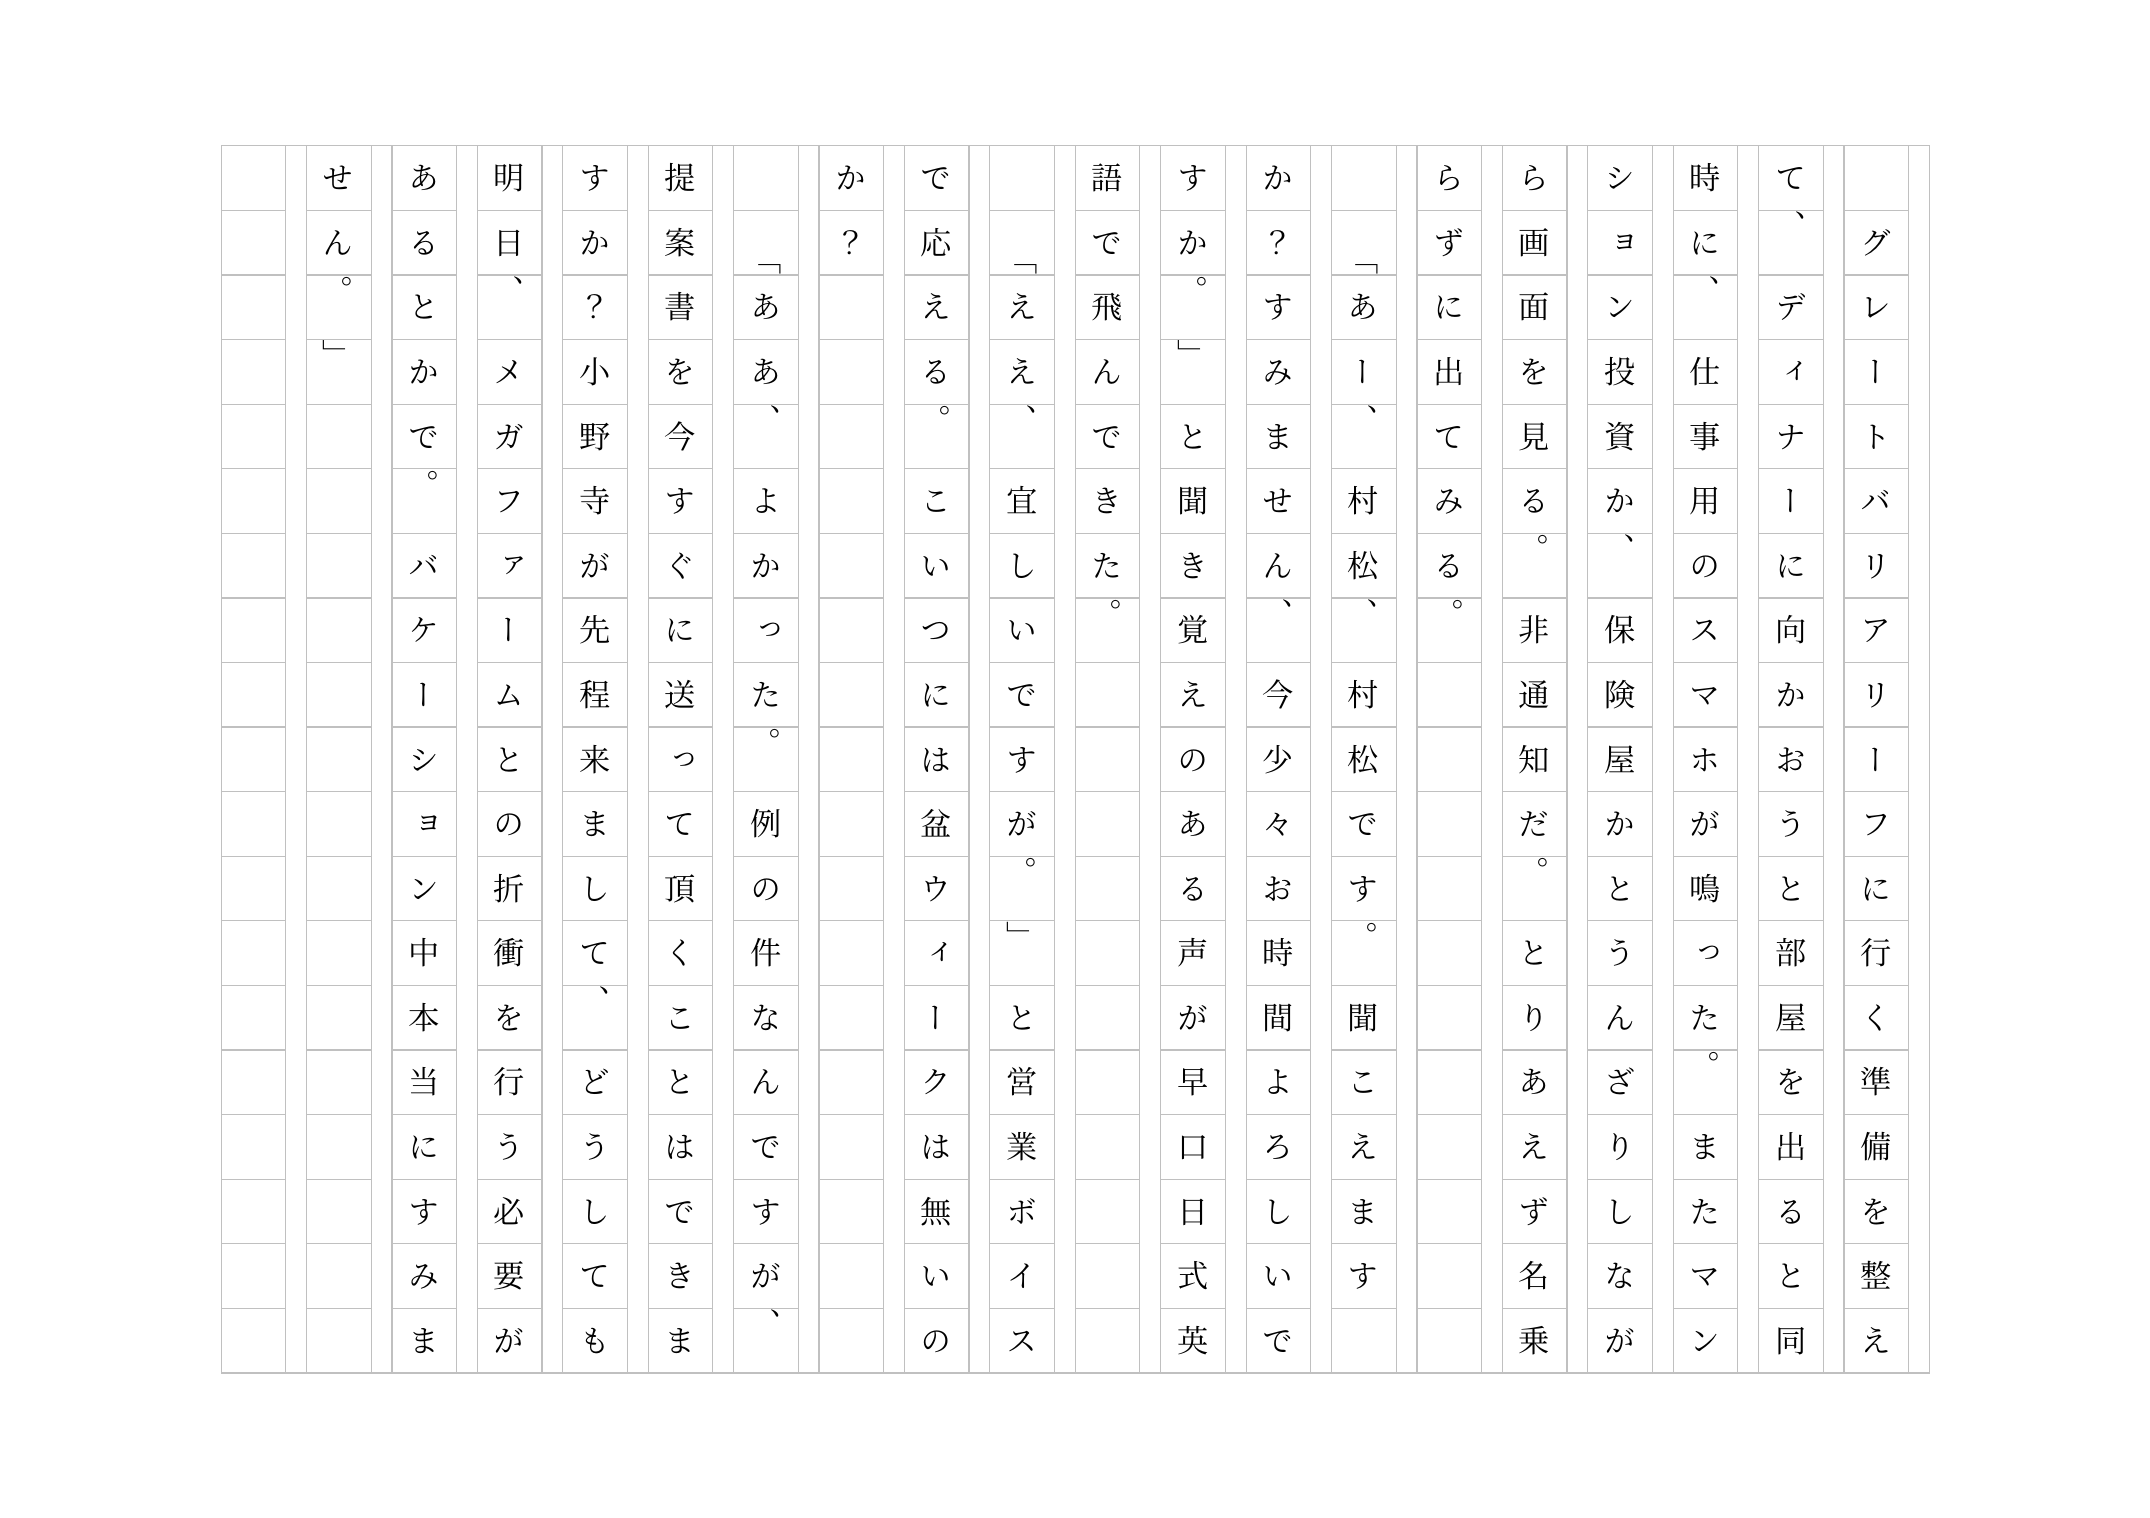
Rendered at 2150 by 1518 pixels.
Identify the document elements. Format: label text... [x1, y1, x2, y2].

text グレートバリアリーフに行く準備を整えて、ディナーに向かおうと部屋を出ると同時に、仕事用のスマホが鳴った。またマンション投資か、保険屋かとうんざりしながら画面を見る。非通知だ。とりあえず名乗らずに出てみる。 [1418, 1244, 1481, 1308]
text 「ああ、よかった。例の件なんですが、提案書を今すぐに送って頂くことはできますか？小野寺が先程来まして、どうしても明日、メガファームとの折衝を行う必要があるとかで。バケーション中本当にすみません。」 [478, 1309, 541, 1372]
text グレートバリアリーフに行く準備を整えて、ディナーに向かおうと部屋を出ると同時に、仕事用のスマホが鳴った。またマンション投資か、保険屋かとうんざりしながら画面を見る。非通知だ。とりあえず名乗らずに出てみる。 [1503, 857, 1566, 920]
text グレートバリアリーフに行く準備を整えて、ディナーに向かおうと部屋を出ると同時に、仕事用のスマホが鳴った。またマンション投資か、保険屋かとうんざりしながら画面を見る。非通知だ。とりあえず名乗らずに出てみる。 [1845, 211, 1908, 274]
text グレートバリアリーフに行く準備を整えて、ディナーに向かおうと部屋を出ると同時に、仕事用のスマホが鳴った。またマンション投資か、保険屋かとうんざりしながら画面を見る。非通知だ。とりあえず名乗らずに出てみる。 [1845, 921, 1908, 985]
text グレートバリアリーフに行く準備を整えて、ディナーに向かおうと部屋を出ると同時に、仕事用のスマホが鳴った。またマンション投資か、保険屋かとうんざりしながら画面を見る。非通知だ。とりあえず名乗らずに出てみる。 [1674, 1180, 1737, 1243]
text 「ああ、よかった。例の件なんですが、提案書を今すぐに送って頂くことはできますか？小野寺が先程来まして、どうしても明日、メガファームとの折衝を行う必要があるとかで。バケーション中本当にすみません。」 [307, 921, 371, 985]
text グレートバリアリーフに行く準備を整えて、ディナーに向かおうと部屋を出ると同時に、仕事用のスマホが鳴った。またマンション投資か、保険屋かとうんざりしながら画面を見る。非通知だ。とりあえず名乗らずに出てみる。 [1845, 1244, 1908, 1308]
text グレートバリアリーフに行く準備を整えて、ディナーに向かおうと部屋を出ると同時に、仕事用のスマホが鳴った。またマンション投資か、保険屋かとうんざりしながら画面を見る。非通知だ。とりあえず名乗らずに出てみる。 [1845, 405, 1908, 468]
text 「ああ、よかった。例の件なんですが、提案書を今すぐに送って頂くことはできますか？小野寺が先程来まして、どうしても明日、メガファームとの折衝を行う必要があるとかで。バケーション中本当にすみません。」 [563, 276, 627, 339]
text 「ああ、よかった。例の件なんですが、提案書を今すぐに送って頂くことはできますか？小野寺が先程来まして、どうしても明日、メガファームとの折衝を行う必要があるとかで。バケーション中本当にすみません。」 [393, 792, 456, 856]
text グレートバリアリーフに行く準備を整えて、ディナーに向かおうと部屋を出ると同時に、仕事用のスマホが鳴った。またマンション投資か、保険屋かとうんざりしながら画面を見る。非通知だ。とりあえず名乗らずに出てみる。 [1674, 1051, 1737, 1114]
text 「あー、村松、村松です。聞こえますか？すみません、今少々お時間よろしいですか。」と聞き覚えのある声が早口日式英語で飛んできた。 [1247, 857, 1310, 920]
text 「ああ、よかった。例の件なんですが、提案書を今すぐに送って頂くことはできますか？小野寺が先程来まして、どうしても明日、メガファームとの折衝を行う必要があるとかで。バケーション中本当にすみません。」 [307, 1244, 371, 1308]
text 「ああ、よかった。例の件なんですが、提案書を今すぐに送って頂くことはできますか？小野寺が先程来まして、どうしても明日、メガファームとの折衝を行う必要があるとかで。バケーション中本当にすみません。」 [563, 340, 627, 404]
text グレートバリアリーフに行く準備を整えて、ディナーに向かおうと部屋を出ると同時に、仕事用のスマホが鳴った。またマンション投資か、保険屋かとうんざりしながら画面を見る。非通知だ。とりあえず名乗らずに出てみる。 [1674, 405, 1737, 468]
text 「あー、村松、村松です。聞こえますか？すみません、今少々お時間よろしいですか。」と聞き覚えのある声が早口日式英語で飛んできた。 [1247, 728, 1310, 791]
text 「ああ、よかった。例の件なんですが、提案書を今すぐに送って頂くことはできますか？小野寺が先程来まして、どうしても明日、メガファームとの折衝を行う必要があるとかで。バケーション中本当にすみません。」 [393, 1309, 456, 1372]
text 「ええ、宜しいですが。」と営業ボイスで応える。こいつには盆ウィークは無いのか？ [820, 211, 883, 274]
text 「ああ、よかった。例の件なんですが、提案書を今すぐに送って頂くことはできますか？小野寺が先程来まして、どうしても明日、メガファームとの折衝を行う必要があるとかで。バケーション中本当にすみません。」 [393, 599, 456, 662]
text グレートバリアリーフに行く準備を整えて、ディナーに向かおうと部屋を出ると同時に、仕事用のスマホが鳴った。またマンション投資か、保険屋かとうんざりしながら画面を見る。非通知だ。とりあえず名乗らずに出てみる。 [1503, 146, 1566, 210]
text 「あー、村松、村松です。聞こえますか？すみません、今少々お時間よろしいですか。」と聞き覚えのある声が早口日式英語で飛んできた。 [1161, 663, 1225, 726]
text グレートバリアリーフに行く準備を整えて、ディナーに向かおうと部屋を出ると同時に、仕事用のスマホが鳴った。またマンション投資か、保険屋かとうんざりしながら画面を見る。非通知だ。とりあえず名乗らずに出てみる。 [1674, 1115, 1737, 1179]
text 「ええ、宜しいですが。」と営業ボイスで応える。こいつには盆ウィークは無いのか？ [990, 921, 1054, 985]
text 「ああ、よかった。例の件なんですが、提案書を今すぐに送って頂くことはできますか？小野寺が先程来まして、どうしても明日、メガファームとの折衝を行う必要があるとかで。バケーション中本当にすみません。」 [478, 1180, 541, 1243]
text グレートバリアリーフに行く準備を整えて、ディナーに向かおうと部屋を出ると同時に、仕事用のスマホが鳴った。またマンション投資か、保険屋かとうんざりしながら画面を見る。非通知だ。とりあえず名乗らずに出てみる。 [1418, 986, 1481, 1049]
text 「ああ、よかった。例の件なんですが、提案書を今すぐに送って頂くことはできますか？小野寺が先程来まして、どうしても明日、メガファームとの折衝を行う必要があるとかで。バケーション中本当にすみません。」 [734, 1309, 798, 1372]
text グレートバリアリーフに行く準備を整えて、ディナーに向かおうと部屋を出ると同時に、仕事用のスマホが鳴った。またマンション投資か、保険屋かとうんざりしながら画面を見る。非通知だ。とりあえず名乗らずに出てみる。 [1482, 146, 1502, 1372]
text 「ええ、宜しいですが。」と営業ボイスで応える。こいつには盆ウィークは無いのか？ [990, 1180, 1054, 1243]
text グレートバリアリーフに行く準備を整えて、ディナーに向かおうと部屋を出ると同時に、仕事用のスマホが鳴った。またマンション投資か、保険屋かとうんざりしながら画面を見る。非通知だ。とりあえず名乗らずに出てみる。 [1674, 1244, 1737, 1308]
text 「ああ、よかった。例の件なんですが、提案書を今すぐに送って頂くことはできますか？小野寺が先程来まして、どうしても明日、メガファームとの折衝を行う必要があるとかで。バケーション中本当にすみません。」 [563, 146, 627, 210]
text グレートバリアリーフに行く準備を整えて、ディナーに向かおうと部屋を出ると同時に、仕事用のスマホが鳴った。またマンション投資か、保険屋かとうんざりしながら画面を見る。非通知だ。とりあえず名乗らずに出てみる。 [1759, 728, 1823, 791]
text 「ああ、よかった。例の件なんですが、提案書を今すぐに送って頂くことはできますか？小野寺が先程来まして、どうしても明日、メガファームとの折衝を行う必要があるとかで。バケーション中本当にすみません。」 [307, 405, 371, 468]
text 「ああ、よかった。例の件なんですが、提案書を今すぐに送って頂くことはできますか？小野寺が先程来まして、どうしても明日、メガファームとの折衝を行う必要があるとかで。バケーション中本当にすみません。」 [649, 534, 712, 597]
text 「あー、村松、村松です。聞こえますか？すみません、今少々お時間よろしいですか。」と聞き覚えのある声が早口日式英語で飛んできた。 [1332, 986, 1396, 1049]
text グレートバリアリーフに行く準備を整えて、ディナーに向かおうと部屋を出ると同時に、仕事用のスマホが鳴った。またマンション投資か、保険屋かとうんざりしながら画面を見る。非通知だ。とりあえず名乗らずに出てみる。 [1418, 146, 1481, 210]
text 「ああ、よかった。例の件なんですが、提案書を今すぐに送って頂くことはできますか？小野寺が先程来まして、どうしても明日、メガファームとの折衝を行う必要があるとかで。バケーション中本当にすみません。」 [393, 469, 456, 533]
text 「あー、村松、村松です。聞こえますか？すみません、今少々お時間よろしいですか。」と聞き覚えのある声が早口日式英語で飛んできた。 [1076, 146, 1139, 210]
text 「ええ、宜しいですが。」と営業ボイスで応える。こいつには盆ウィークは無いのか？ [905, 1115, 968, 1179]
text グレートバリアリーフに行く準備を整えて、ディナーに向かおうと部屋を出ると同時に、仕事用のスマホが鳴った。またマンション投資か、保険屋かとうんざりしながら画面を見る。非通知だ。とりあえず名乗らずに出てみる。 [1568, 146, 1587, 1372]
text 「ああ、よかった。例の件なんですが、提案書を今すぐに送って頂くことはできますか？小野寺が先程来まして、どうしても明日、メガファームとの折衝を行う必要があるとかで。バケーション中本当にすみません。」 [563, 534, 627, 597]
text 「ああ、よかった。例の件なんですが、提案書を今すぐに送って頂くことはできますか？小野寺が先程来まして、どうしても明日、メガファームとの折衝を行う必要があるとかで。バケーション中本当にすみません。」 [478, 1244, 541, 1308]
text 「ええ、宜しいですが。」と営業ボイスで応える。こいつには盆ウィークは無いのか？ [905, 405, 968, 468]
text 「ええ、宜しいですが。」と営業ボイスで応える。こいつには盆ウィークは無いのか？ [820, 1244, 883, 1308]
text 「あー、村松、村松です。聞こえますか？すみません、今少々お時間よろしいですか。」と聞き覚えのある声が早口日式英語で飛んできた。 [1332, 921, 1396, 985]
text グレートバリアリーフに行く準備を整えて、ディナーに向かおうと部屋を出ると同時に、仕事用のスマホが鳴った。またマンション投資か、保険屋かとうんざりしながら画面を見る。非通知だ。とりあえず名乗らずに出てみる。 [1588, 405, 1652, 468]
text グレートバリアリーフに行く準備を整えて、ディナーに向かおうと部屋を出ると同時に、仕事用のスマホが鳴った。またマンション投資か、保険屋かとうんざりしながら画面を見る。非通知だ。とりあえず名乗らずに出てみる。 [1674, 921, 1737, 985]
text グレートバリアリーフに行く準備を整えて、ディナーに向かおうと部屋を出ると同時に、仕事用のスマホが鳴った。またマンション投資か、保険屋かとうんざりしながら画面を見る。非通知だ。とりあえず名乗らずに出てみる。 [1418, 405, 1481, 468]
text 「ああ、よかった。例の件なんですが、提案書を今すぐに送って頂くことはできますか？小野寺が先程来まして、どうしても明日、メガファームとの折衝を行う必要があるとかで。バケーション中本当にすみません。」 [734, 599, 798, 662]
text 「ああ、よかった。例の件なんですが、提案書を今すぐに送って頂くことはできますか？小野寺が先程来まして、どうしても明日、メガファームとの折衝を行う必要があるとかで。バケーション中本当にすみません。」 [563, 405, 627, 468]
text 「ああ、よかった。例の件なんですが、提案書を今すぐに送って頂くことはできますか？小野寺が先程来まして、どうしても明日、メガファームとの折衝を行う必要があるとかで。バケーション中本当にすみません。」 [649, 340, 712, 404]
text 「ああ、よかった。例の件なんですが、提案書を今すぐに送って頂くことはできますか？小野寺が先程来まして、どうしても明日、メガファームとの折衝を行う必要があるとかで。バケーション中本当にすみません。」 [734, 1051, 798, 1114]
text グレートバリアリーフに行く準備を整えて、ディナーに向かおうと部屋を出ると同時に、仕事用のスマホが鳴った。またマンション投資か、保険屋かとうんざりしながら画面を見る。非通知だ。とりあえず名乗らずに出てみる。 [1588, 146, 1652, 210]
text 「あー、村松、村松です。聞こえますか？すみません、今少々お時間よろしいですか。」と聞き覚えのある声が早口日式英語で飛んできた。 [1161, 1244, 1225, 1308]
text 「あー、村松、村松です。聞こえますか？すみません、今少々お時間よろしいですか。」と聞き覚えのある声が早口日式英語で飛んできた。 [1332, 599, 1396, 662]
text 「あー、村松、村松です。聞こえますか？すみません、今少々お時間よろしいですか。」と聞き覚えのある声が早口日式英語で飛んできた。 [1332, 469, 1396, 533]
text 「あー、村松、村松です。聞こえますか？すみません、今少々お時間よろしいですか。」と聞き覚えのある声が早口日式英語で飛んできた。 [1332, 211, 1396, 274]
text 「ああ、よかった。例の件なんですが、提案書を今すぐに送って頂くことはできますか？小野寺が先程来まして、どうしても明日、メガファームとの折衝を行う必要があるとかで。バケーション中本当にすみません。」 [478, 1051, 541, 1114]
text 「ええ、宜しいですが。」と営業ボイスで応える。こいつには盆ウィークは無いのか？ [990, 857, 1054, 920]
text グレートバリアリーフに行く準備を整えて、ディナーに向かおうと部屋を出ると同時に、仕事用のスマホが鳴った。またマンション投資か、保険屋かとうんざりしながら画面を見る。非通知だ。とりあえず名乗らずに出てみる。 [1759, 986, 1823, 1049]
text 「ああ、よかった。例の件なんですが、提案書を今すぐに送って頂くことはできますか？小野寺が先程来まして、どうしても明日、メガファームとの折衝を行う必要があるとかで。バケーション中本当にすみません。」 [307, 599, 371, 662]
text グレートバリアリーフに行く準備を整えて、ディナーに向かおうと部屋を出ると同時に、仕事用のスマホが鳴った。またマンション投資か、保険屋かとうんざりしながら画面を見る。非通知だ。とりあえず名乗らずに出てみる。 [1845, 792, 1908, 856]
text グレートバリアリーフに行く準備を整えて、ディナーに向かおうと部屋を出ると同時に、仕事用のスマホが鳴った。またマンション投資か、保険屋かとうんざりしながら画面を見る。非通知だ。とりあえず名乗らずに出てみる。 [1674, 857, 1737, 920]
text 「ああ、よかった。例の件なんですが、提案書を今すぐに送って頂くことはできますか？小野寺が先程来まして、どうしても明日、メガファームとの折衝を行う必要があるとかで。バケーション中本当にすみません。」 [649, 1244, 712, 1308]
text グレートバリアリーフに行く準備を整えて、ディナーに向かおうと部屋を出ると同時に、仕事用のスマホが鳴った。またマンション投資か、保険屋かとうんざりしながら画面を見る。非通知だ。とりあえず名乗らずに出てみる。 [1588, 469, 1652, 533]
text グレートバリアリーフに行く準備を整えて、ディナーに向かおうと部屋を出ると同時に、仕事用のスマホが鳴った。またマンション投資か、保険屋かとうんざりしながら画面を見る。非通知だ。とりあえず名乗らずに出てみる。 [1759, 211, 1823, 274]
text 「あー、村松、村松です。聞こえますか？すみません、今少々お時間よろしいですか。」と聞き覚えのある声が早口日式英語で飛んできた。 [1332, 1244, 1396, 1308]
text 「ええ、宜しいですが。」と営業ボイスで応える。こいつには盆ウィークは無いのか？ [820, 405, 883, 468]
text 「ああ、よかった。例の件なんですが、提案書を今すぐに送って頂くことはできますか？小野寺が先程来まして、どうしても明日、メガファームとの折衝を行う必要があるとかで。バケーション中本当にすみません。」 [393, 405, 456, 468]
text 「ああ、よかった。例の件なんですが、提案書を今すぐに送って頂くことはできますか？小野寺が先程来まして、どうしても明日、メガファームとの折衝を行う必要があるとかで。バケーション中本当にすみません。」 [563, 1051, 627, 1114]
text 「ああ、よかった。例の件なんですが、提案書を今すぐに送って頂くことはできますか？小野寺が先程来まして、どうしても明日、メガファームとの折衝を行う必要があるとかで。バケーション中本当にすみません。」 [393, 340, 456, 404]
text グレートバリアリーフに行く準備を整えて、ディナーに向かおうと部屋を出ると同時に、仕事用のスマホが鳴った。またマンション投資か、保険屋かとうんざりしながら画面を見る。非通知だ。とりあえず名乗らずに出てみる。 [1653, 146, 1673, 1372]
text グレートバリアリーフに行く準備を整えて、ディナーに向かおうと部屋を出ると同時に、仕事用のスマホが鳴った。またマンション投資か、保険屋かとうんざりしながら画面を見る。非通知だ。とりあえず名乗らずに出てみる。 [1503, 534, 1566, 597]
text 「あー、村松、村松です。聞こえますか？すみません、今少々お時間よろしいですか。」と聞き覚えのある声が早口日式英語で飛んできた。 [1161, 469, 1225, 533]
text 「あー、村松、村松です。聞こえますか？すみません、今少々お時間よろしいですか。」と聞き覚えのある声が早口日式英語で飛んできた。 [1076, 1051, 1139, 1114]
text 「あー、村松、村松です。聞こえますか？すみません、今少々お時間よろしいですか。」と聞き覚えのある声が早口日式英語で飛んできた。 [1332, 1051, 1396, 1114]
text 「ええ、宜しいですが。」と営業ボイスで応える。こいつには盆ウィークは無いのか？ [990, 1051, 1054, 1114]
text グレートバリアリーフに行く準備を整えて、ディナーに向かおうと部屋を出ると同時に、仕事用のスマホが鳴った。またマンション投資か、保険屋かとうんざりしながら画面を見る。非通知だ。とりあえず名乗らずに出てみる。 [1845, 599, 1908, 662]
text 「あー、村松、村松です。聞こえますか？すみません、今少々お時間よろしいですか。」と聞き覚えのある声が早口日式英語で飛んできた。 [1332, 1180, 1396, 1243]
text グレートバリアリーフに行く準備を整えて、ディナーに向かおうと部屋を出ると同時に、仕事用のスマホが鳴った。またマンション投資か、保険屋かとうんざりしながら画面を見る。非通知だ。とりあえず名乗らずに出てみる。 [1845, 146, 1908, 210]
text 「ああ、よかった。例の件なんですが、提案書を今すぐに送って頂くことはできますか？小野寺が先程来まして、どうしても明日、メガファームとの折衝を行う必要があるとかで。バケーション中本当にすみません。」 [478, 728, 541, 791]
text グレートバリアリーフに行く準備を整えて、ディナーに向かおうと部屋を出ると同時に、仕事用のスマホが鳴った。またマンション投資か、保険屋かとうんざりしながら画面を見る。非通知だ。とりあえず名乗らずに出てみる。 [1418, 921, 1481, 985]
text グレートバリアリーフに行く準備を整えて、ディナーに向かおうと部屋を出ると同時に、仕事用のスマホが鳴った。またマンション投資か、保険屋かとうんざりしながら画面を見る。非通知だ。とりあえず名乗らずに出てみる。 [1503, 405, 1566, 468]
text グレートバリアリーフに行く準備を整えて、ディナーに向かおうと部屋を出ると同時に、仕事用のスマホが鳴った。またマンション投資か、保険屋かとうんざりしながら画面を見る。非通知だ。とりあえず名乗らずに出てみる。 [1503, 921, 1566, 985]
text 「ええ、宜しいですが。」と営業ボイスで応える。こいつには盆ウィークは無いのか？ [820, 921, 883, 985]
text 「ああ、よかった。例の件なんですが、提案書を今すぐに送って頂くことはできますか？小野寺が先程来まして、どうしても明日、メガファームとの折衝を行う必要があるとかで。バケーション中本当にすみません。」 [478, 986, 541, 1049]
text グレートバリアリーフに行く準備を整えて、ディナーに向かおうと部屋を出ると同時に、仕事用のスマホが鳴った。またマンション投資か、保険屋かとうんざりしながら画面を見る。非通知だ。とりあえず名乗らずに出てみる。 [1759, 534, 1823, 597]
text 「あー、村松、村松です。聞こえますか？すみません、今少々お時間よろしいですか。」と聞き覚えのある声が早口日式英語で飛んできた。 [1161, 534, 1225, 597]
text 「ああ、よかった。例の件なんですが、提案書を今すぐに送って頂くことはできますか？小野寺が先程来まして、どうしても明日、メガファームとの折衝を行う必要があるとかで。バケーション中本当にすみません。」 [649, 1180, 712, 1243]
text 「ああ、よかった。例の件なんですが、提案書を今すぐに送って頂くことはできますか？小野寺が先程来まして、どうしても明日、メガファームとの折衝を行う必要があるとかで。バケーション中本当にすみません。」 [734, 340, 798, 404]
text グレートバリアリーフに行く準備を整えて、ディナーに向かおうと部屋を出ると同時に、仕事用のスマホが鳴った。またマンション投資か、保険屋かとうんざりしながら画面を見る。非通知だ。とりあえず名乗らずに出てみる。 [1503, 1051, 1566, 1114]
text 「ああ、よかった。例の件なんですが、提案書を今すぐに送って頂くことはできますか？小野寺が先程来まして、どうしても明日、メガファームとの折衝を行う必要があるとかで。バケーション中本当にすみません。」 [307, 534, 371, 597]
text 「ああ、よかった。例の件なんですが、提案書を今すぐに送って頂くことはできますか？小野寺が先程来まして、どうしても明日、メガファームとの折衝を行う必要があるとかで。バケーション中本当にすみません。」 [307, 986, 371, 1049]
text 「ああ、よかった。例の件なんですが、提案書を今すぐに送って頂くことはできますか？小野寺が先程来まして、どうしても明日、メガファームとの折衝を行う必要があるとかで。バケーション中本当にすみません。」 [478, 211, 541, 274]
text 「あー、村松、村松です。聞こえますか？すみません、今少々お時間よろしいですか。」と聞き覚えのある声が早口日式英語で飛んできた。 [1161, 1309, 1225, 1372]
text 「あー、村松、村松です。聞こえますか？すみません、今少々お時間よろしいですか。」と聞き覚えのある声が早口日式英語で飛んできた。 [1161, 599, 1225, 662]
text 「ああ、よかった。例の件なんですが、提案書を今すぐに送って頂くことはできますか？小野寺が先程来まして、どうしても明日、メガファームとの折衝を行う必要があるとかで。バケーション中本当にすみません。」 [307, 340, 371, 404]
text グレートバリアリーフに行く準備を整えて、ディナーに向かおうと部屋を出ると同時に、仕事用のスマホが鳴った。またマンション投資か、保険屋かとうんざりしながら画面を見る。非通知だ。とりあえず名乗らずに出てみる。 [1759, 1309, 1823, 1372]
text 「あー、村松、村松です。聞こえますか？すみません、今少々お時間よろしいですか。」と聞き覚えのある声が早口日式英語で飛んできた。 [1076, 1180, 1139, 1243]
text グレートバリアリーフに行く準備を整えて、ディナーに向かおうと部屋を出ると同時に、仕事用のスマホが鳴った。またマンション投資か、保険屋かとうんざりしながら画面を見る。非通知だ。とりあえず名乗らずに出てみる。 [1588, 1244, 1652, 1308]
text 「ああ、よかった。例の件なんですが、提案書を今すぐに送って頂くことはできますか？小野寺が先程来まして、どうしても明日、メガファームとの折衝を行う必要があるとかで。バケーション中本当にすみません。」 [563, 1244, 627, 1308]
text 「あー、村松、村松です。聞こえますか？すみません、今少々お時間よろしいですか。」と聞き覚えのある声が早口日式英語で飛んできた。 [1076, 792, 1139, 856]
text グレートバリアリーフに行く準備を整えて、ディナーに向かおうと部屋を出ると同時に、仕事用のスマホが鳴った。またマンション投資か、保険屋かとうんざりしながら画面を見る。非通知だ。とりあえず名乗らずに出てみる。 [1418, 1051, 1481, 1114]
text 「あー、村松、村松です。聞こえますか？すみません、今少々お時間よろしいですか。」と聞き覚えのある声が早口日式英語で飛んできた。 [1247, 146, 1310, 210]
text 「ああ、よかった。例の件なんですが、提案書を今すぐに送って頂くことはできますか？小野寺が先程来まして、どうしても明日、メガファームとの折衝を行う必要があるとかで。バケーション中本当にすみません。」 [563, 663, 627, 726]
text 「ああ、よかった。例の件なんですが、提案書を今すぐに送って頂くことはできますか？小野寺が先程来まして、どうしても明日、メガファームとの折衝を行う必要があるとかで。バケーション中本当にすみません。」 [734, 1180, 798, 1243]
text 「ええ、宜しいですが。」と営業ボイスで応える。こいつには盆ウィークは無いのか？ [990, 534, 1054, 597]
text 「ええ、宜しいですが。」と営業ボイスで応える。こいつには盆ウィークは無いのか？ [905, 663, 968, 726]
text 「ああ、よかった。例の件なんですが、提案書を今すぐに送って頂くことはできますか？小野寺が先程来まして、どうしても明日、メガファームとの折衝を行う必要があるとかで。バケーション中本当にすみません。」 [649, 405, 712, 468]
text グレートバリアリーフに行く準備を整えて、ディナーに向かおうと部屋を出ると同時に、仕事用のスマホが鳴った。またマンション投資か、保険屋かとうんざりしながら画面を見る。非通知だ。とりあえず名乗らずに出てみる。 [1503, 1244, 1566, 1308]
text グレートバリアリーフに行く準備を整えて、ディナーに向かおうと部屋を出ると同時に、仕事用のスマホが鳴った。またマンション投資か、保険屋かとうんざりしながら画面を見る。非通知だ。とりあえず名乗らずに出てみる。 [1503, 792, 1566, 856]
text 「ああ、よかった。例の件なんですが、提案書を今すぐに送って頂くことはできますか？小野寺が先程来まして、どうしても明日、メガファームとの折衝を行う必要があるとかで。バケーション中本当にすみません。」 [478, 534, 541, 597]
text グレートバリアリーフに行く準備を整えて、ディナーに向かおうと部屋を出ると同時に、仕事用のスマホが鳴った。またマンション投資か、保険屋かとうんざりしながら画面を見る。非通知だ。とりあえず名乗らずに出てみる。 [1909, 146, 1929, 1372]
text 「ええ、宜しいですが。」と営業ボイスで応える。こいつには盆ウィークは無いのか？ [820, 599, 883, 662]
text 「ええ、宜しいですが。」と営業ボイスで応える。こいつには盆ウィークは無いのか？ [820, 792, 883, 856]
text 「ああ、よかった。例の件なんですが、提案書を今すぐに送って頂くことはできますか？小野寺が先程来まして、どうしても明日、メガファームとの折衝を行う必要があるとかで。バケーション中本当にすみません。」 [734, 211, 798, 274]
text 「ああ、よかった。例の件なんですが、提案書を今すぐに送って頂くことはできますか？小野寺が先程来まして、どうしても明日、メガファームとの折衝を行う必要があるとかで。バケーション中本当にすみません。」 [393, 1115, 456, 1179]
text 「ええ、宜しいですが。」と営業ボイスで応える。こいつには盆ウィークは無いのか？ [990, 1309, 1054, 1372]
text 「ああ、よかった。例の件なんですが、提案書を今すぐに送って頂くことはできますか？小野寺が先程来まして、どうしても明日、メガファームとの折衝を行う必要があるとかで。バケーション中本当にすみません。」 [307, 857, 371, 920]
text 「ええ、宜しいですが。」と営業ボイスで応える。こいつには盆ウィークは無いのか？ [990, 599, 1054, 662]
text グレートバリアリーフに行く準備を整えて、ディナーに向かおうと部屋を出ると同時に、仕事用のスマホが鳴った。またマンション投資か、保険屋かとうんざりしながら画面を見る。非通知だ。とりあえず名乗らずに出てみる。 [1759, 276, 1823, 339]
text 「あー、村松、村松です。聞こえますか？すみません、今少々お時間よろしいですか。」と聞き覚えのある声が早口日式英語で飛んできた。 [1076, 276, 1139, 339]
text 「ああ、よかった。例の件なんですが、提案書を今すぐに送って頂くことはできますか？小野寺が先程来まして、どうしても明日、メガファームとの折衝を行う必要があるとかで。バケーション中本当にすみません。」 [649, 1309, 712, 1372]
text グレートバリアリーフに行く準備を整えて、ディナーに向かおうと部屋を出ると同時に、仕事用のスマホが鳴った。またマンション投資か、保険屋かとうんざりしながら画面を見る。非通知だ。とりあえず名乗らずに出てみる。 [1418, 857, 1481, 920]
text グレートバリアリーフに行く準備を整えて、ディナーに向かおうと部屋を出ると同時に、仕事用のスマホが鳴った。またマンション投資か、保険屋かとうんざりしながら画面を見る。非通知だ。とりあえず名乗らずに出てみる。 [1503, 276, 1566, 339]
text 「あー、村松、村松です。聞こえますか？すみません、今少々お時間よろしいですか。」と聞き覚えのある声が早口日式英語で飛んできた。 [1247, 663, 1310, 726]
text グレートバリアリーフに行く準備を整えて、ディナーに向かおうと部屋を出ると同時に、仕事用のスマホが鳴った。またマンション投資か、保険屋かとうんざりしながら画面を見る。非通知だ。とりあえず名乗らずに出てみる。 [1418, 534, 1481, 597]
text 「ああ、よかった。例の件なんですが、提案書を今すぐに送って頂くことはできますか？小野寺が先程来まして、どうしても明日、メガファームとの折衝を行う必要があるとかで。バケーション中本当にすみません。」 [649, 663, 712, 726]
text グレートバリアリーフに行く準備を整えて、ディナーに向かおうと部屋を出ると同時に、仕事用のスマホが鳴った。またマンション投資か、保険屋かとうんざりしながら画面を見る。非通知だ。とりあえず名乗らずに出てみる。 [1845, 728, 1908, 791]
text 「ああ、よかった。例の件なんですが、提案書を今すぐに送って頂くことはできますか？小野寺が先程来まして、どうしても明日、メガファームとの折衝を行う必要があるとかで。バケーション中本当にすみません。」 [372, 146, 391, 1372]
text 「あー、村松、村松です。聞こえますか？すみません、今少々お時間よろしいですか。」と聞き覚えのある声が早口日式英語で飛んできた。 [1332, 534, 1396, 597]
text 「あー、村松、村松です。聞こえますか？すみません、今少々お時間よろしいですか。」と聞き覚えのある声が早口日式英語で飛んできた。 [1332, 340, 1396, 404]
text 「ああ、よかった。例の件なんですが、提案書を今すぐに送って頂くことはできますか？小野寺が先程来まして、どうしても明日、メガファームとの折衝を行う必要があるとかで。バケーション中本当にすみません。」 [478, 405, 541, 468]
text 「ああ、よかった。例の件なんですが、提案書を今すぐに送って頂くことはできますか？小野寺が先程来まして、どうしても明日、メガファームとの折衝を行う必要があるとかで。バケーション中本当にすみません。」 [307, 469, 371, 533]
text 「あー、村松、村松です。聞こえますか？すみません、今少々お時間よろしいですか。」と聞き覚えのある声が早口日式英語で飛んできた。 [1332, 728, 1396, 791]
text 「あー、村松、村松です。聞こえますか？すみません、今少々お時間よろしいですか。」と聞き覚えのある声が早口日式英語で飛んできた。 [1247, 340, 1310, 404]
text 「あー、村松、村松です。聞こえますか？すみません、今少々お時間よろしいですか。」と聞き覚えのある声が早口日式英語で飛んできた。 [1161, 728, 1225, 791]
text グレートバリアリーフに行く準備を整えて、ディナーに向かおうと部屋を出ると同時に、仕事用のスマホが鳴った。またマンション投資か、保険屋かとうんざりしながら画面を見る。非通知だ。とりあえず名乗らずに出てみる。 [1588, 792, 1652, 856]
text グレートバリアリーフに行く準備を整えて、ディナーに向かおうと部屋を出ると同時に、仕事用のスマホが鳴った。またマンション投資か、保険屋かとうんざりしながら画面を見る。非通知だ。とりあえず名乗らずに出てみる。 [1418, 469, 1481, 533]
text 「ええ、宜しいですが。」と営業ボイスで応える。こいつには盆ウィークは無いのか？ [990, 469, 1054, 533]
text 「ああ、よかった。例の件なんですが、提案書を今すぐに送って頂くことはできますか？小野寺が先程来まして、どうしても明日、メガファームとの折衝を行う必要があるとかで。バケーション中本当にすみません。」 [478, 340, 541, 404]
text 「ああ、よかった。例の件なんですが、提案書を今すぐに送って頂くことはできますか？小野寺が先程来まして、どうしても明日、メガファームとの折衝を行う必要があるとかで。バケーション中本当にすみません。」 [478, 146, 541, 210]
text グレートバリアリーフに行く準備を整えて、ディナーに向かおうと部屋を出ると同時に、仕事用のスマホが鳴った。またマンション投資か、保険屋かとうんざりしながら画面を見る。非通知だ。とりあえず名乗らずに出てみる。 [1503, 728, 1566, 791]
text グレートバリアリーフに行く準備を整えて、ディナーに向かおうと部屋を出ると同時に、仕事用のスマホが鳴った。またマンション投資か、保険屋かとうんざりしながら画面を見る。非通知だ。とりあえず名乗らずに出てみる。 [1503, 1115, 1566, 1179]
text 「ああ、よかった。例の件なんですが、提案書を今すぐに送って頂くことはできますか？小野寺が先程来まして、どうしても明日、メガファームとの折衝を行う必要があるとかで。バケーション中本当にすみません。」 [478, 663, 541, 726]
text 「あー、村松、村松です。聞こえますか？すみません、今少々お時間よろしいですか。」と聞き覚えのある声が早口日式英語で飛んできた。 [1076, 469, 1139, 533]
text 「ええ、宜しいですが。」と営業ボイスで応える。こいつには盆ウィークは無いのか？ [820, 857, 883, 920]
text グレートバリアリーフに行く準備を整えて、ディナーに向かおうと部屋を出ると同時に、仕事用のスマホが鳴った。またマンション投資か、保険屋かとうんざりしながら画面を見る。非通知だ。とりあえず名乗らずに出てみる。 [1418, 276, 1481, 339]
text グレートバリアリーフに行く準備を整えて、ディナーに向かおうと部屋を出ると同時に、仕事用のスマホが鳴った。またマンション投資か、保険屋かとうんざりしながら画面を見る。非通知だ。とりあえず名乗らずに出てみる。 [1845, 1180, 1908, 1243]
text 「ああ、よかった。例の件なんですが、提案書を今すぐに送って頂くことはできますか？小野寺が先程来まして、どうしても明日、メガファームとの折衝を行う必要があるとかで。バケーション中本当にすみません。」 [393, 663, 456, 726]
text 「ええ、宜しいですが。」と営業ボイスで応える。こいつには盆ウィークは無いのか？ [905, 469, 968, 533]
text グレートバリアリーフに行く準備を整えて、ディナーに向かおうと部屋を出ると同時に、仕事用のスマホが鳴った。またマンション投資か、保険屋かとうんざりしながら画面を見る。非通知だ。とりあえず名乗らずに出てみる。 [1759, 599, 1823, 662]
text 「ああ、よかった。例の件なんですが、提案書を今すぐに送って頂くことはできますか？小野寺が先程来まして、どうしても明日、メガファームとの折衝を行う必要があるとかで。バケーション中本当にすみません。」 [649, 1115, 712, 1179]
text 「ああ、よかった。例の件なんですが、提案書を今すぐに送って頂くことはできますか？小野寺が先程来まして、どうしても明日、メガファームとの折衝を行う必要があるとかで。バケーション中本当にすみません。」 [307, 1180, 371, 1243]
text 「ええ、宜しいですが。」と営業ボイスで応える。こいつには盆ウィークは無いのか？ [990, 211, 1054, 274]
text 「ああ、よかった。例の件なんですが、提案書を今すぐに送って頂くことはできますか？小野寺が先程来まして、どうしても明日、メガファームとの折衝を行う必要があるとかで。バケーション中本当にすみません。」 [563, 728, 627, 791]
text 「ええ、宜しいですが。」と営業ボイスで応える。こいつには盆ウィークは無いのか？ [905, 211, 968, 274]
text 「あー、村松、村松です。聞こえますか？すみません、今少々お時間よろしいですか。」と聞き覚えのある声が早口日式英語で飛んできた。 [1161, 986, 1225, 1049]
text 「あー、村松、村松です。聞こえますか？すみません、今少々お時間よろしいですか。」と聞き覚えのある声が早口日式英語で飛んできた。 [1247, 599, 1310, 662]
text グレートバリアリーフに行く準備を整えて、ディナーに向かおうと部屋を出ると同時に、仕事用のスマホが鳴った。またマンション投資か、保険屋かとうんざりしながら画面を見る。非通知だ。とりあえず名乗らずに出てみる。 [1845, 340, 1908, 404]
text 「あー、村松、村松です。聞こえますか？すみません、今少々お時間よろしいですか。」と聞き覚えのある声が早口日式英語で飛んできた。 [1247, 1115, 1310, 1179]
text 「あー、村松、村松です。聞こえますか？すみません、今少々お時間よろしいですか。」と聞き覚えのある声が早口日式英語で飛んできた。 [1332, 276, 1396, 339]
text グレートバリアリーフに行く準備を整えて、ディナーに向かおうと部屋を出ると同時に、仕事用のスマホが鳴った。またマンション投資か、保険屋かとうんざりしながら画面を見る。非通知だ。とりあえず名乗らずに出てみる。 [1845, 857, 1908, 920]
text 「ええ、宜しいですが。」と営業ボイスで応える。こいつには盆ウィークは無いのか？ [990, 792, 1054, 856]
text 「ああ、よかった。例の件なんですが、提案書を今すぐに送って頂くことはできますか？小野寺が先程来まして、どうしても明日、メガファームとの折衝を行う必要があるとかで。バケーション中本当にすみません。」 [478, 857, 541, 920]
text 「ああ、よかった。例の件なんですが、提案書を今すぐに送って頂くことはできますか？小野寺が先程来まして、どうしても明日、メガファームとの折衝を行う必要があるとかで。バケーション中本当にすみません。」 [563, 469, 627, 533]
text 「ああ、よかった。例の件なんですが、提案書を今すぐに送って頂くことはできますか？小野寺が先程来まして、どうしても明日、メガファームとの折衝を行う必要があるとかで。バケーション中本当にすみません。」 [393, 921, 456, 985]
text グレートバリアリーフに行く準備を整えて、ディナーに向かおうと部屋を出ると同時に、仕事用のスマホが鳴った。またマンション投資か、保険屋かとうんざりしながら画面を見る。非通知だ。とりあえず名乗らずに出てみる。 [1759, 663, 1823, 726]
text 「ああ、よかった。例の件なんですが、提案書を今すぐに送って頂くことはできますか？小野寺が先程来まして、どうしても明日、メガファームとの折衝を行う必要があるとかで。バケーション中本当にすみません。」 [563, 599, 627, 662]
text 「ああ、よかった。例の件なんですが、提案書を今すぐに送って頂くことはできますか？小野寺が先程来まして、どうしても明日、メガファームとの折衝を行う必要があるとかで。バケーション中本当にすみません。」 [393, 1051, 456, 1114]
text 「ああ、よかった。例の件なんですが、提案書を今すぐに送って頂くことはできますか？小野寺が先程来まして、どうしても明日、メガファームとの折衝を行う必要があるとかで。バケーション中本当にすみません。」 [457, 146, 477, 1372]
text グレートバリアリーフに行く準備を整えて、ディナーに向かおうと部屋を出ると同時に、仕事用のスマホが鳴った。またマンション投資か、保険屋かとうんざりしながら画面を見る。非通知だ。とりあえず名乗らずに出てみる。 [1503, 986, 1566, 1049]
text グレートバリアリーフに行く準備を整えて、ディナーに向かおうと部屋を出ると同時に、仕事用のスマホが鳴った。またマンション投資か、保険屋かとうんざりしながら画面を見る。非通知だ。とりあえず名乗らずに出てみる。 [1674, 534, 1737, 597]
text 「あー、村松、村松です。聞こえますか？すみません、今少々お時間よろしいですか。」と聞き覚えのある声が早口日式英語で飛んできた。 [1247, 469, 1310, 533]
text グレートバリアリーフに行く準備を整えて、ディナーに向かおうと部屋を出ると同時に、仕事用のスマホが鳴った。またマンション投資か、保険屋かとうんざりしながら画面を見る。非通知だ。とりあえず名乗らずに出てみる。 [1418, 340, 1481, 404]
text 「ええ、宜しいですが。」と営業ボイスで応える。こいつには盆ウィークは無いのか？ [820, 146, 883, 210]
text 「ええ、宜しいですが。」と営業ボイスで応える。こいつには盆ウィークは無いのか？ [905, 1309, 968, 1372]
text 「あー、村松、村松です。聞こえますか？すみません、今少々お時間よろしいですか。」と聞き覚えのある声が早口日式英語で飛んできた。 [1247, 1051, 1310, 1114]
text 「ええ、宜しいですが。」と営業ボイスで応える。こいつには盆ウィークは無いのか？ [820, 469, 883, 533]
text 「あー、村松、村松です。聞こえますか？すみません、今少々お時間よろしいですか。」と聞き覚えのある声が早口日式英語で飛んできた。 [1332, 146, 1396, 210]
text グレートバリアリーフに行く準備を整えて、ディナーに向かおうと部屋を出ると同時に、仕事用のスマホが鳴った。またマンション投資か、保険屋かとうんざりしながら画面を見る。非通知だ。とりあえず名乗らずに出てみる。 [1418, 728, 1481, 791]
text 「あー、村松、村松です。聞こえますか？すみません、今少々お時間よろしいですか。」と聞き覚えのある声が早口日式英語で飛んできた。 [1226, 146, 1246, 1372]
text 「ああ、よかった。例の件なんですが、提案書を今すぐに送って頂くことはできますか？小野寺が先程来まして、どうしても明日、メガファームとの折衝を行う必要があるとかで。バケーション中本当にすみません。」 [734, 469, 798, 533]
text 「あー、村松、村松です。聞こえますか？すみません、今少々お時間よろしいですか。」と聞き覚えのある声が早口日式英語で飛んできた。 [1076, 340, 1139, 404]
text 「ああ、よかった。例の件なんですが、提案書を今すぐに送って頂くことはできますか？小野寺が先程来まして、どうしても明日、メガファームとの折衝を行う必要があるとかで。バケーション中本当にすみません。」 [393, 986, 456, 1049]
text 「ああ、よかった。例の件なんですが、提案書を今すぐに送って頂くことはできますか？小野寺が先程来まして、どうしても明日、メガファームとの折衝を行う必要があるとかで。バケーション中本当にすみません。」 [734, 986, 798, 1049]
text グレートバリアリーフに行く準備を整えて、ディナーに向かおうと部屋を出ると同時に、仕事用のスマホが鳴った。またマンション投資か、保険屋かとうんざりしながら画面を見る。非通知だ。とりあえず名乗らずに出てみる。 [1845, 663, 1908, 726]
text グレートバリアリーフに行く準備を整えて、ディナーに向かおうと部屋を出ると同時に、仕事用のスマホが鳴った。またマンション投資か、保険屋かとうんざりしながら画面を見る。非通知だ。とりあえず名乗らずに出てみる。 [1588, 340, 1652, 404]
text 「あー、村松、村松です。聞こえますか？すみません、今少々お時間よろしいですか。」と聞き覚えのある声が早口日式英語で飛んできた。 [1076, 1244, 1139, 1308]
text 「ああ、よかった。例の件なんですが、提案書を今すぐに送って頂くことはできますか？小野寺が先程来まして、どうしても明日、メガファームとの折衝を行う必要があるとかで。バケーション中本当にすみません。」 [307, 1309, 371, 1372]
text 「ああ、よかった。例の件なんですが、提案書を今すぐに送って頂くことはできますか？小野寺が先程来まして、どうしても明日、メガファームとの折衝を行う必要があるとかで。バケーション中本当にすみません。」 [478, 792, 541, 856]
text グレートバリアリーフに行く準備を整えて、ディナーに向かおうと部屋を出ると同時に、仕事用のスマホが鳴った。またマンション投資か、保険屋かとうんざりしながら画面を見る。非通知だ。とりあえず名乗らずに出てみる。 [1418, 211, 1481, 274]
text 「あー、村松、村松です。聞こえますか？すみません、今少々お時間よろしいですか。」と聞き覚えのある声が早口日式英語で飛んできた。 [1332, 857, 1396, 920]
text グレートバリアリーフに行く準備を整えて、ディナーに向かおうと部屋を出ると同時に、仕事用のスマホが鳴った。またマンション投資か、保険屋かとうんざりしながら画面を見る。非通知だ。とりあえず名乗らずに出てみる。 [1503, 469, 1566, 533]
text 「ああ、よかった。例の件なんですが、提案書を今すぐに送って頂くことはできますか？小野寺が先程来まして、どうしても明日、メガファームとの折衝を行う必要があるとかで。バケーション中本当にすみません。」 [563, 792, 627, 856]
text グレートバリアリーフに行く準備を整えて、ディナーに向かおうと部屋を出ると同時に、仕事用のスマホが鳴った。またマンション投資か、保険屋かとうんざりしながら画面を見る。非通知だ。とりあえず名乗らずに出てみる。 [1503, 663, 1566, 726]
text 「ああ、よかった。例の件なんですが、提案書を今すぐに送って頂くことはできますか？小野寺が先程来まして、どうしても明日、メガファームとの折衝を行う必要があるとかで。バケーション中本当にすみません。」 [393, 857, 456, 920]
text グレートバリアリーフに行く準備を整えて、ディナーに向かおうと部屋を出ると同時に、仕事用のスマホが鳴った。またマンション投資か、保険屋かとうんざりしながら画面を見る。非通知だ。とりあえず名乗らずに出てみる。 [1845, 534, 1908, 597]
text グレートバリアリーフに行く準備を整えて、ディナーに向かおうと部屋を出ると同時に、仕事用のスマホが鳴った。またマンション投資か、保険屋かとうんざりしながら画面を見る。非通知だ。とりあえず名乗らずに出てみる。 [1845, 1051, 1908, 1114]
text グレートバリアリーフに行く準備を整えて、ディナーに向かおうと部屋を出ると同時に、仕事用のスマホが鳴った。またマンション投資か、保険屋かとうんざりしながら画面を見る。非通知だ。とりあえず名乗らずに出てみる。 [1674, 728, 1737, 791]
text 「ああ、よかった。例の件なんですが、提案書を今すぐに送って頂くことはできますか？小野寺が先程来まして、どうしても明日、メガファームとの折衝を行う必要があるとかで。バケーション中本当にすみません。」 [563, 1115, 627, 1179]
text 「あー、村松、村松です。聞こえますか？すみません、今少々お時間よろしいですか。」と聞き覚えのある声が早口日式英語で飛んできた。 [1161, 921, 1225, 985]
text グレートバリアリーフに行く準備を整えて、ディナーに向かおうと部屋を出ると同時に、仕事用のスマホが鳴った。またマンション投資か、保険屋かとうんざりしながら画面を見る。非通知だ。とりあえず名乗らずに出てみる。 [1503, 1309, 1566, 1372]
text 「ええ、宜しいですが。」と営業ボイスで応える。こいつには盆ウィークは無いのか？ [990, 728, 1054, 791]
text 「あー、村松、村松です。聞こえますか？すみません、今少々お時間よろしいですか。」と聞き覚えのある声が早口日式英語で飛んできた。 [1076, 728, 1139, 791]
text 「ええ、宜しいですが。」と営業ボイスで応える。こいつには盆ウィークは無いのか？ [990, 146, 1054, 210]
text 「ああ、よかった。例の件なんですが、提案書を今すぐに送って頂くことはできますか？小野寺が先程来まして、どうしても明日、メガファームとの折衝を行う必要があるとかで。バケーション中本当にすみません。」 [649, 792, 712, 856]
text 「あー、村松、村松です。聞こえますか？すみません、今少々お時間よろしいですか。」と聞き覚えのある声が早口日式英語で飛んできた。 [1332, 405, 1396, 468]
text 「ええ、宜しいですが。」と営業ボイスで応える。こいつには盆ウィークは無いのか？ [990, 276, 1054, 339]
text 「ああ、よかった。例の件なんですが、提案書を今すぐに送って頂くことはできますか？小野寺が先程来まして、どうしても明日、メガファームとの折衝を行う必要があるとかで。バケーション中本当にすみません。」 [307, 728, 371, 791]
text グレートバリアリーフに行く準備を整えて、ディナーに向かおうと部屋を出ると同時に、仕事用のスマホが鳴った。またマンション投資か、保険屋かとうんざりしながら画面を見る。非通知だ。とりあえず名乗らずに出てみる。 [1759, 146, 1823, 210]
text グレートバリアリーフに行く準備を整えて、ディナーに向かおうと部屋を出ると同時に、仕事用のスマホが鳴った。またマンション投資か、保険屋かとうんざりしながら画面を見る。非通知だ。とりあえず名乗らずに出てみる。 [1418, 1115, 1481, 1179]
text グレートバリアリーフに行く準備を整えて、ディナーに向かおうと部屋を出ると同時に、仕事用のスマホが鳴った。またマンション投資か、保険屋かとうんざりしながら画面を見る。非通知だ。とりあえず名乗らずに出てみる。 [1674, 340, 1737, 404]
text 「あー、村松、村松です。聞こえますか？すみません、今少々お時間よろしいですか。」と聞き覚えのある声が早口日式英語で飛んできた。 [1161, 1051, 1225, 1114]
text グレートバリアリーフに行く準備を整えて、ディナーに向かおうと部屋を出ると同時に、仕事用のスマホが鳴った。またマンション投資か、保険屋かとうんざりしながら画面を見る。非通知だ。とりあえず名乗らずに出てみる。 [1588, 276, 1652, 339]
text 「ああ、よかった。例の件なんですが、提案書を今すぐに送って頂くことはできますか？小野寺が先程来まして、どうしても明日、メガファームとの折衝を行う必要があるとかで。バケーション中本当にすみません。」 [478, 1115, 541, 1179]
text グレートバリアリーフに行く準備を整えて、ディナーに向かおうと部屋を出ると同時に、仕事用のスマホが鳴った。またマンション投資か、保険屋かとうんざりしながら画面を見る。非通知だ。とりあえず名乗らずに出てみる。 [1674, 792, 1737, 856]
text 「ああ、よかった。例の件なんですが、提案書を今すぐに送って頂くことはできますか？小野寺が先程来まして、どうしても明日、メガファームとの折衝を行う必要があるとかで。バケーション中本当にすみません。」 [478, 599, 541, 662]
text 「ああ、よかった。例の件なんですが、提案書を今すぐに送って頂くことはできますか？小野寺が先程来まして、どうしても明日、メガファームとの折衝を行う必要があるとかで。バケーション中本当にすみません。」 [563, 1309, 627, 1372]
text 「ええ、宜しいですが。」と営業ボイスで応える。こいつには盆ウィークは無いのか？ [905, 599, 968, 662]
text 「あー、村松、村松です。聞こえますか？すみません、今少々お時間よろしいですか。」と聞き覚えのある声が早口日式英語で飛んできた。 [1247, 1180, 1310, 1243]
text 「あー、村松、村松です。聞こえますか？すみません、今少々お時間よろしいですか。」と聞き覚えのある声が早口日式英語で飛んできた。 [1161, 276, 1225, 339]
text 「あー、村松、村松です。聞こえますか？すみません、今少々お時間よろしいですか。」と聞き覚えのある声が早口日式英語で飛んできた。 [1247, 276, 1310, 339]
text 「あー、村松、村松です。聞こえますか？すみません、今少々お時間よろしいですか。」と聞き覚えのある声が早口日式英語で飛んできた。 [1247, 792, 1310, 856]
text 「あー、村松、村松です。聞こえますか？すみません、今少々お時間よろしいですか。」と聞き覚えのある声が早口日式英語で飛んできた。 [1332, 1309, 1396, 1372]
text グレートバリアリーフに行く準備を整えて、ディナーに向かおうと部屋を出ると同時に、仕事用のスマホが鳴った。またマンション投資か、保険屋かとうんざりしながら画面を見る。非通知だ。とりあえず名乗らずに出てみる。 [1588, 211, 1652, 274]
text グレートバリアリーフに行く準備を整えて、ディナーに向かおうと部屋を出ると同時に、仕事用のスマホが鳴った。またマンション投資か、保険屋かとうんざりしながら画面を見る。非通知だ。とりあえず名乗らずに出てみる。 [1503, 211, 1566, 274]
text 「ええ、宜しいですが。」と営業ボイスで応える。こいつには盆ウィークは無いのか？ [820, 276, 883, 339]
text 「ええ、宜しいですが。」と営業ボイスで応える。こいつには盆ウィークは無いのか？ [820, 1309, 883, 1372]
text 「あー、村松、村松です。聞こえますか？すみません、今少々お時間よろしいですか。」と聞き覚えのある声が早口日式英語で飛んできた。 [1332, 663, 1396, 726]
text 「ああ、よかった。例の件なんですが、提案書を今すぐに送って頂くことはできますか？小野寺が先程来まして、どうしても明日、メガファームとの折衝を行う必要があるとかで。バケーション中本当にすみません。」 [307, 1051, 371, 1114]
text グレートバリアリーフに行く準備を整えて、ディナーに向かおうと部屋を出ると同時に、仕事用のスマホが鳴った。またマンション投資か、保険屋かとうんざりしながら画面を見る。非通知だ。とりあえず名乗らずに出てみる。 [1588, 534, 1652, 597]
text 「ええ、宜しいですが。」と営業ボイスで応える。こいつには盆ウィークは無いのか？ [820, 663, 883, 726]
text 「ああ、よかった。例の件なんですが、提案書を今すぐに送って頂くことはできますか？小野寺が先程来まして、どうしても明日、メガファームとの折衝を行う必要があるとかで。バケーション中本当にすみません。」 [393, 534, 456, 597]
text 「あー、村松、村松です。聞こえますか？すみません、今少々お時間よろしいですか。」と聞き覚えのある声が早口日式英語で飛んできた。 [1076, 534, 1139, 597]
text 「あー、村松、村松です。聞こえますか？すみません、今少々お時間よろしいですか。」と聞き覚えのある声が早口日式英語で飛んできた。 [1076, 1309, 1139, 1372]
text 「あー、村松、村松です。聞こえますか？すみません、今少々お時間よろしいですか。」と聞き覚えのある声が早口日式英語で飛んできた。 [1332, 1115, 1396, 1179]
text 「ああ、よかった。例の件なんですが、提案書を今すぐに送って頂くことはできますか？小野寺が先程来まして、どうしても明日、メガファームとの折衝を行う必要があるとかで。バケーション中本当にすみません。」 [734, 921, 798, 985]
text 「あー、村松、村松です。聞こえますか？すみません、今少々お時間よろしいですか。」と聞き覚えのある声が早口日式英語で飛んできた。 [1161, 792, 1225, 856]
text グレートバリアリーフに行く準備を整えて、ディナーに向かおうと部屋を出ると同時に、仕事用のスマホが鳴った。またマンション投資か、保険屋かとうんざりしながら画面を見る。非通知だ。とりあえず名乗らずに出てみる。 [1674, 599, 1737, 662]
text グレートバリアリーフに行く準備を整えて、ディナーに向かおうと部屋を出ると同時に、仕事用のスマホが鳴った。またマンション投資か、保険屋かとうんざりしながら画面を見る。非通知だ。とりあえず名乗らずに出てみる。 [1418, 1180, 1481, 1243]
text 「あー、村松、村松です。聞こえますか？すみません、今少々お時間よろしいですか。」と聞き覚えのある声が早口日式英語で飛んできた。 [1076, 211, 1139, 274]
text グレートバリアリーフに行く準備を整えて、ディナーに向かおうと部屋を出ると同時に、仕事用のスマホが鳴った。またマンション投資か、保険屋かとうんざりしながら画面を見る。非通知だ。とりあえず名乗らずに出てみる。 [1588, 857, 1652, 920]
text グレートバリアリーフに行く準備を整えて、ディナーに向かおうと部屋を出ると同時に、仕事用のスマホが鳴った。またマンション投資か、保険屋かとうんざりしながら画面を見る。非通知だ。とりあえず名乗らずに出てみる。 [1759, 792, 1823, 856]
text 「ええ、宜しいですが。」と営業ボイスで応える。こいつには盆ウィークは無いのか？ [905, 792, 968, 856]
text 「ええ、宜しいですが。」と営業ボイスで応える。こいつには盆ウィークは無いのか？ [884, 146, 904, 1372]
text グレートバリアリーフに行く準備を整えて、ディナーに向かおうと部屋を出ると同時に、仕事用のスマホが鳴った。またマンション投資か、保険屋かとうんざりしながら画面を見る。非通知だ。とりあえず名乗らずに出てみる。 [1845, 1309, 1908, 1372]
text 「あー、村松、村松です。聞こえますか？すみません、今少々お時間よろしいですか。」と聞き覚えのある声が早口日式英語で飛んできた。 [1076, 405, 1139, 468]
text グレートバリアリーフに行く準備を整えて、ディナーに向かおうと部屋を出ると同時に、仕事用のスマホが鳴った。またマンション投資か、保険屋かとうんざりしながら画面を見る。非通知だ。とりあえず名乗らずに出てみる。 [1418, 663, 1481, 726]
text 「ええ、宜しいですが。」と営業ボイスで応える。こいつには盆ウィークは無いのか？ [905, 921, 968, 985]
text 「ああ、よかった。例の件なんですが、提案書を今すぐに送って頂くことはできますか？小野寺が先程来まして、どうしても明日、メガファームとの折衝を行う必要があるとかで。バケーション中本当にすみません。」 [734, 146, 798, 210]
text グレートバリアリーフに行く準備を整えて、ディナーに向かおうと部屋を出ると同時に、仕事用のスマホが鳴った。またマンション投資か、保険屋かとうんざりしながら画面を見る。非通知だ。とりあえず名乗らずに出てみる。 [1759, 469, 1823, 533]
text 「ああ、よかった。例の件なんですが、提案書を今すぐに送って頂くことはできますか？小野寺が先程来まして、どうしても明日、メガファームとの折衝を行う必要があるとかで。バケーション中本当にすみません。」 [649, 921, 712, 985]
text 「ええ、宜しいですが。」と営業ボイスで応える。こいつには盆ウィークは無いのか？ [905, 1051, 968, 1114]
text グレートバリアリーフに行く準備を整えて、ディナーに向かおうと部屋を出ると同時に、仕事用のスマホが鳴った。またマンション投資か、保険屋かとうんざりしながら画面を見る。非通知だ。とりあえず名乗らずに出てみる。 [1418, 792, 1481, 856]
text 「あー、村松、村松です。聞こえますか？すみません、今少々お時間よろしいですか。」と聞き覚えのある声が早口日式英語で飛んできた。 [1161, 340, 1225, 404]
text 「ええ、宜しいですが。」と営業ボイスで応える。こいつには盆ウィークは無いのか？ [820, 728, 883, 791]
text 「ああ、よかった。例の件なんですが、提案書を今すぐに送って頂くことはできますか？小野寺が先程来まして、どうしても明日、メガファームとの折衝を行う必要があるとかで。バケーション中本当にすみません。」 [649, 599, 712, 662]
text 「ええ、宜しいですが。」と営業ボイスで応える。こいつには盆ウィークは無いのか？ [820, 1180, 883, 1243]
text 「あー、村松、村松です。聞こえますか？すみません、今少々お時間よろしいですか。」と聞き覚えのある声が早口日式英語で飛んできた。 [1247, 405, 1310, 468]
text 「ああ、よかった。例の件なんですが、提案書を今すぐに送って頂くことはできますか？小野寺が先程来まして、どうしても明日、メガファームとの折衝を行う必要があるとかで。バケーション中本当にすみません。」 [307, 146, 371, 210]
text 「ああ、よかった。例の件なんですが、提案書を今すぐに送って頂くことはできますか？小野寺が先程来まして、どうしても明日、メガファームとの折衝を行う必要があるとかで。バケーション中本当にすみません。」 [649, 728, 712, 791]
text 「あー、村松、村松です。聞こえますか？すみません、今少々お時間よろしいですか。」と聞き覚えのある声が早口日式英語で飛んできた。 [1247, 534, 1310, 597]
text 「ええ、宜しいですが。」と営業ボイスで応える。こいつには盆ウィークは無いのか？ [905, 276, 968, 339]
text グレートバリアリーフに行く準備を整えて、ディナーに向かおうと部屋を出ると同時に、仕事用のスマホが鳴った。またマンション投資か、保険屋かとうんざりしながら画面を見る。非通知だ。とりあえず名乗らずに出てみる。 [1503, 340, 1566, 404]
text 「ええ、宜しいですが。」と営業ボイスで応える。こいつには盆ウィークは無いのか？ [905, 146, 968, 210]
text グレートバリアリーフに行く準備を整えて、ディナーに向かおうと部屋を出ると同時に、仕事用のスマホが鳴った。またマンション投資か、保険屋かとうんざりしながら画面を見る。非通知だ。とりあえず名乗らずに出てみる。 [1759, 921, 1823, 985]
text 「ええ、宜しいですが。」と営業ボイスで応える。こいつには盆ウィークは無いのか？ [1055, 146, 1075, 1372]
text グレートバリアリーフに行く準備を整えて、ディナーに向かおうと部屋を出ると同時に、仕事用のスマホが鳴った。またマンション投資か、保険屋かとうんざりしながら画面を見る。非通知だ。とりあえず名乗らずに出てみる。 [1418, 599, 1481, 662]
text グレートバリアリーフに行く準備を整えて、ディナーに向かおうと部屋を出ると同時に、仕事用のスマホが鳴った。またマンション投資か、保険屋かとうんざりしながら画面を見る。非通知だ。とりあえず名乗らずに出てみる。 [1674, 469, 1737, 533]
text グレートバリアリーフに行く準備を整えて、ディナーに向かおうと部屋を出ると同時に、仕事用のスマホが鳴った。またマンション投資か、保険屋かとうんざりしながら画面を見る。非通知だ。とりあえず名乗らずに出てみる。 [1759, 857, 1823, 920]
text 「ああ、よかった。例の件なんですが、提案書を今すぐに送って頂くことはできますか？小野寺が先程来まして、どうしても明日、メガファームとの折衝を行う必要があるとかで。バケーション中本当にすみません。」 [307, 663, 371, 726]
text 「ええ、宜しいですが。」と営業ボイスで応える。こいつには盆ウィークは無いのか？ [820, 1051, 883, 1114]
text 「ああ、よかった。例の件なんですが、提案書を今すぐに送って頂くことはできますか？小野寺が先程来まして、どうしても明日、メガファームとの折衝を行う必要があるとかで。バケーション中本当にすみません。」 [307, 1115, 371, 1179]
text 「ああ、よかった。例の件なんですが、提案書を今すぐに送って頂くことはできますか？小野寺が先程来まして、どうしても明日、メガファームとの折衝を行う必要があるとかで。バケーション中本当にすみません。」 [734, 792, 798, 856]
text 「あー、村松、村松です。聞こえますか？すみません、今少々お時間よろしいですか。」と聞き覚えのある声が早口日式英語で飛んできた。 [1161, 857, 1225, 920]
text 「あー、村松、村松です。聞こえますか？すみません、今少々お時間よろしいですか。」と聞き覚えのある声が早口日式英語で飛んできた。 [1161, 405, 1225, 468]
text 「ええ、宜しいですが。」と営業ボイスで応える。こいつには盆ウィークは無いのか？ [820, 986, 883, 1049]
text グレートバリアリーフに行く準備を整えて、ディナーに向かおうと部屋を出ると同時に、仕事用のスマホが鳴った。またマンション投資か、保険屋かとうんざりしながら画面を見る。非通知だ。とりあえず名乗らずに出てみる。 [1845, 276, 1908, 339]
text グレートバリアリーフに行く準備を整えて、ディナーに向かおうと部屋を出ると同時に、仕事用のスマホが鳴った。またマンション投資か、保険屋かとうんざりしながら画面を見る。非通知だ。とりあえず名乗らずに出てみる。 [1738, 146, 1758, 1372]
text 「あー、村松、村松です。聞こえますか？すみません、今少々お時間よろしいですか。」と聞き覚えのある声が早口日式英語で飛んできた。 [1247, 1309, 1310, 1372]
text 「ああ、よかった。例の件なんですが、提案書を今すぐに送って頂くことはできますか？小野寺が先程来まして、どうしても明日、メガファームとの折衝を行う必要があるとかで。バケーション中本当にすみません。」 [649, 1051, 712, 1114]
text グレートバリアリーフに行く準備を整えて、ディナーに向かおうと部屋を出ると同時に、仕事用のスマホが鳴った。またマンション投資か、保険屋かとうんざりしながら画面を見る。非通知だ。とりあえず名乗らずに出てみる。 [1418, 1309, 1481, 1372]
text 「あー、村松、村松です。聞こえますか？すみません、今少々お時間よろしいですか。」と聞き覚えのある声が早口日式英語で飛んできた。 [1247, 986, 1310, 1049]
text 「ええ、宜しいですが。」と営業ボイスで応える。こいつには盆ウィークは無いのか？ [905, 1244, 968, 1308]
text グレートバリアリーフに行く準備を整えて、ディナーに向かおうと部屋を出ると同時に、仕事用のスマホが鳴った。またマンション投資か、保険屋かとうんざりしながら画面を見る。非通知だ。とりあえず名乗らずに出てみる。 [1588, 599, 1652, 662]
text 「ええ、宜しいですが。」と営業ボイスで応える。こいつには盆ウィークは無いのか？ [905, 728, 968, 791]
text グレートバリアリーフに行く準備を整えて、ディナーに向かおうと部屋を出ると同時に、仕事用のスマホが鳴った。またマンション投資か、保険屋かとうんざりしながら画面を見る。非通知だ。とりあえず名乗らずに出てみる。 [1845, 986, 1908, 1049]
text 「ああ、よかった。例の件なんですが、提案書を今すぐに送って頂くことはできますか？小野寺が先程来まして、どうしても明日、メガファームとの折衝を行う必要があるとかで。バケーション中本当にすみません。」 [478, 921, 541, 985]
text 「ええ、宜しいですが。」と営業ボイスで応える。こいつには盆ウィークは無いのか？ [820, 1115, 883, 1179]
text 「ああ、よかった。例の件なんですが、提案書を今すぐに送って頂くことはできますか？小野寺が先程来まして、どうしても明日、メガファームとの折衝を行う必要があるとかで。バケーション中本当にすみません。」 [734, 1244, 798, 1308]
text 「ええ、宜しいですが。」と営業ボイスで応える。こいつには盆ウィークは無いのか？ [905, 857, 968, 920]
text 「ああ、よかった。例の件なんですが、提案書を今すぐに送って頂くことはできますか？小野寺が先程来まして、どうしても明日、メガファームとの折衝を行う必要があるとかで。バケーション中本当にすみません。」 [563, 986, 627, 1049]
text グレートバリアリーフに行く準備を整えて、ディナーに向かおうと部屋を出ると同時に、仕事用のスマホが鳴った。またマンション投資か、保険屋かとうんざりしながら画面を見る。非通知だ。とりあえず名乗らずに出てみる。 [1759, 340, 1823, 404]
text 「あー、村松、村松です。聞こえますか？すみません、今少々お時間よろしいですか。」と聞き覚えのある声が早口日式英語で飛んできた。 [1161, 211, 1225, 274]
text グレートバリアリーフに行く準備を整えて、ディナーに向かおうと部屋を出ると同時に、仕事用のスマホが鳴った。またマンション投資か、保険屋かとうんざりしながら画面を見る。非通知だ。とりあえず名乗らずに出てみる。 [1759, 1051, 1823, 1114]
text 「ああ、よかった。例の件なんですが、提案書を今すぐに送って頂くことはできますか？小野寺が先程来まして、どうしても明日、メガファームとの折衝を行う必要があるとかで。バケーション中本当にすみません。」 [649, 146, 712, 210]
text グレートバリアリーフに行く準備を整えて、ディナーに向かおうと部屋を出ると同時に、仕事用のスマホが鳴った。またマンション投資か、保険屋かとうんざりしながら画面を見る。非通知だ。とりあえず名乗らずに出てみる。 [1588, 663, 1652, 726]
text グレートバリアリーフに行く準備を整えて、ディナーに向かおうと部屋を出ると同時に、仕事用のスマホが鳴った。またマンション投資か、保険屋かとうんざりしながら画面を見る。非通知だ。とりあえず名乗らずに出てみる。 [1674, 663, 1737, 726]
text 「ああ、よかった。例の件なんですが、提案書を今すぐに送って頂くことはできますか？小野寺が先程来まして、どうしても明日、メガファームとの折衝を行う必要があるとかで。バケーション中本当にすみません。」 [563, 1180, 627, 1243]
text グレートバリアリーフに行く準備を整えて、ディナーに向かおうと部屋を出ると同時に、仕事用のスマホが鳴った。またマンション投資か、保険屋かとうんざりしながら画面を見る。非通知だ。とりあえず名乗らずに出てみる。 [1845, 1115, 1908, 1179]
text 「ああ、よかった。例の件なんですが、提案書を今すぐに送って頂くことはできますか？小野寺が先程来まして、どうしても明日、メガファームとの折衝を行う必要があるとかで。バケーション中本当にすみません。」 [713, 146, 733, 1372]
text 「ええ、宜しいですが。」と営業ボイスで応える。こいつには盆ウィークは無いのか？ [990, 663, 1054, 726]
text 「ああ、よかった。例の件なんですが、提案書を今すぐに送って頂くことはできますか？小野寺が先程来まして、どうしても明日、メガファームとの折衝を行う必要があるとかで。バケーション中本当にすみません。」 [799, 146, 818, 1372]
text グレートバリアリーフに行く準備を整えて、ディナーに向かおうと部屋を出ると同時に、仕事用のスマホが鳴った。またマンション投資か、保険屋かとうんざりしながら画面を見る。非通知だ。とりあえず名乗らずに出てみる。 [1824, 146, 1843, 1372]
text 「ああ、よかった。例の件なんですが、提案書を今すぐに送って頂くことはできますか？小野寺が先程来まして、どうしても明日、メガファームとの折衝を行う必要があるとかで。バケーション中本当にすみません。」 [393, 211, 456, 274]
text 「ああ、よかった。例の件なんですが、提案書を今すぐに送って頂くことはできますか？小野寺が先程来まして、どうしても明日、メガファームとの折衝を行う必要があるとかで。バケーション中本当にすみません。」 [393, 1180, 456, 1243]
text グレートバリアリーフに行く準備を整えて、ディナーに向かおうと部屋を出ると同時に、仕事用のスマホが鳴った。またマンション投資か、保険屋かとうんざりしながら画面を見る。非通知だ。とりあえず名乗らずに出てみる。 [1503, 599, 1566, 662]
text グレートバリアリーフに行く準備を整えて、ディナーに向かおうと部屋を出ると同時に、仕事用のスマホが鳴った。またマンション投資か、保険屋かとうんざりしながら画面を見る。非通知だ。とりあえず名乗らずに出てみる。 [1588, 1180, 1652, 1243]
text 「ああ、よかった。例の件なんですが、提案書を今すぐに送って頂くことはできますか？小野寺が先程来まして、どうしても明日、メガファームとの折衝を行う必要があるとかで。バケーション中本当にすみません。」 [393, 146, 456, 210]
text 「ああ、よかった。例の件なんですが、提案書を今すぐに送って頂くことはできますか？小野寺が先程来まして、どうしても明日、メガファームとの折衝を行う必要があるとかで。バケーション中本当にすみません。」 [628, 146, 648, 1372]
text 「ああ、よかった。例の件なんですが、提案書を今すぐに送って頂くことはできますか？小野寺が先程来まして、どうしても明日、メガファームとの折衝を行う必要があるとかで。バケーション中本当にすみません。」 [734, 728, 798, 791]
text グレートバリアリーフに行く準備を整えて、ディナーに向かおうと部屋を出ると同時に、仕事用のスマホが鳴った。またマンション投資か、保険屋かとうんざりしながら画面を見る。非通知だ。とりあえず名乗らずに出てみる。 [1588, 1115, 1652, 1179]
text 「ああ、よかった。例の件なんですが、提案書を今すぐに送って頂くことはできますか？小野寺が先程来まして、どうしても明日、メガファームとの折衝を行う必要があるとかで。バケーション中本当にすみません。」 [649, 986, 712, 1049]
text 「ええ、宜しいですが。」と営業ボイスで応える。こいつには盆ウィークは無いのか？ [990, 986, 1054, 1049]
text 「ああ、よかった。例の件なんですが、提案書を今すぐに送って頂くことはできますか？小野寺が先程来まして、どうしても明日、メガファームとの折衝を行う必要があるとかで。バケーション中本当にすみません。」 [649, 469, 712, 533]
text 「ああ、よかった。例の件なんですが、提案書を今すぐに送って頂くことはできますか？小野寺が先程来まして、どうしても明日、メガファームとの折衝を行う必要があるとかで。バケーション中本当にすみません。」 [307, 276, 371, 339]
text 「あー、村松、村松です。聞こえますか？すみません、今少々お時間よろしいですか。」と聞き覚えのある声が早口日式英語で飛んできた。 [1161, 146, 1225, 210]
text 「ああ、よかった。例の件なんですが、提案書を今すぐに送って頂くことはできますか？小野寺が先程来まして、どうしても明日、メガファームとの折衝を行う必要があるとかで。バケーション中本当にすみません。」 [734, 534, 798, 597]
text グレートバリアリーフに行く準備を整えて、ディナーに向かおうと部屋を出ると同時に、仕事用のスマホが鳴った。またマンション投資か、保険屋かとうんざりしながら画面を見る。非通知だ。とりあえず名乗らずに出てみる。 [1759, 1180, 1823, 1243]
text 「ああ、よかった。例の件なんですが、提案書を今すぐに送って頂くことはできますか？小野寺が先程来まして、どうしても明日、メガファームとの折衝を行う必要があるとかで。バケーション中本当にすみません。」 [478, 276, 541, 339]
text グレートバリアリーフに行く準備を整えて、ディナーに向かおうと部屋を出ると同時に、仕事用のスマホが鳴った。またマンション投資か、保険屋かとうんざりしながら画面を見る。非通知だ。とりあえず名乗らずに出てみる。 [1759, 1244, 1823, 1308]
text グレートバリアリーフに行く準備を整えて、ディナーに向かおうと部屋を出ると同時に、仕事用のスマホが鳴った。またマンション投資か、保険屋かとうんざりしながら画面を見る。非通知だ。とりあえず名乗らずに出てみる。 [1588, 921, 1652, 985]
text 「ああ、よかった。例の件なんですが、提案書を今すぐに送って頂くことはできますか？小野寺が先程来まして、どうしても明日、メガファームとの折衝を行う必要があるとかで。バケーション中本当にすみません。」 [649, 857, 712, 920]
text グレートバリアリーフに行く準備を整えて、ディナーに向かおうと部屋を出ると同時に、仕事用のスマホが鳴った。またマンション投資か、保険屋かとうんざりしながら画面を見る。非通知だ。とりあえず名乗らずに出てみる。 [1759, 1115, 1823, 1179]
text 「ああ、よかった。例の件なんですが、提案書を今すぐに送って頂くことはできますか？小野寺が先程来まして、どうしても明日、メガファームとの折衝を行う必要があるとかで。バケーション中本当にすみません。」 [543, 146, 562, 1372]
text 「ええ、宜しいですが。」と営業ボイスで応える。こいつには盆ウィークは無いのか？ [905, 986, 968, 1049]
text 「あー、村松、村松です。聞こえますか？すみません、今少々お時間よろしいですか。」と聞き覚えのある声が早口日式英語で飛んできた。 [1140, 146, 1160, 1372]
text 「ああ、よかった。例の件なんですが、提案書を今すぐに送って頂くことはできますか？小野寺が先程来まして、どうしても明日、メガファームとの折衝を行う必要があるとかで。バケーション中本当にすみません。」 [307, 792, 371, 856]
text グレートバリアリーフに行く準備を整えて、ディナーに向かおうと部屋を出ると同時に、仕事用のスマホが鳴った。またマンション投資か、保険屋かとうんざりしながら画面を見る。非通知だ。とりあえず名乗らずに出てみる。 [1503, 1180, 1566, 1243]
text 「ああ、よかった。例の件なんですが、提案書を今すぐに送って頂くことはできますか？小野寺が先程来まして、どうしても明日、メガファームとの折衝を行う必要があるとかで。バケーション中本当にすみません。」 [734, 1115, 798, 1179]
text 「ええ、宜しいですが。」と営業ボイスで応える。こいつには盆ウィークは無いのか？ [990, 405, 1054, 468]
text 「ああ、よかった。例の件なんですが、提案書を今すぐに送って頂くことはできますか？小野寺が先程来まして、どうしても明日、メガファームとの折衝を行う必要があるとかで。バケーション中本当にすみません。」 [563, 211, 627, 274]
text グレートバリアリーフに行く準備を整えて、ディナーに向かおうと部屋を出ると同時に、仕事用のスマホが鳴った。またマンション投資か、保険屋かとうんざりしながら画面を見る。非通知だ。とりあえず名乗らずに出てみる。 [1845, 469, 1908, 533]
text 「あー、村松、村松です。聞こえますか？すみません、今少々お時間よろしいですか。」と聞き覚えのある声が早口日式英語で飛んできた。 [1076, 1115, 1139, 1179]
text 「ええ、宜しいですが。」と営業ボイスで応える。こいつには盆ウィークは無いのか？ [990, 1244, 1054, 1308]
text 「あー、村松、村松です。聞こえますか？すみません、今少々お時間よろしいですか。」と聞き覚えのある声が早口日式英語で飛んできた。 [1076, 663, 1139, 726]
text 「ああ、よかった。例の件なんですが、提案書を今すぐに送って頂くことはできますか？小野寺が先程来まして、どうしても明日、メガファームとの折衝を行う必要があるとかで。バケーション中本当にすみません。」 [649, 211, 712, 274]
text 「ああ、よかった。例の件なんですが、提案書を今すぐに送って頂くことはできますか？小野寺が先程来まして、どうしても明日、メガファームとの折衝を行う必要があるとかで。バケーション中本当にすみません。」 [734, 663, 798, 726]
text 「ああ、よかった。例の件なんですが、提案書を今すぐに送って頂くことはできますか？小野寺が先程来まして、どうしても明日、メガファームとの折衝を行う必要があるとかで。バケーション中本当にすみません。」 [649, 276, 712, 339]
text 「ああ、よかった。例の件なんですが、提案書を今すぐに送って頂くことはできますか？小野寺が先程来まして、どうしても明日、メガファームとの折衝を行う必要があるとかで。バケーション中本当にすみません。」 [393, 276, 456, 339]
text グレートバリアリーフに行く準備を整えて、ディナーに向かおうと部屋を出ると同時に、仕事用のスマホが鳴った。またマンション投資か、保険屋かとうんざりしながら画面を見る。非通知だ。とりあえず名乗らずに出てみる。 [1674, 986, 1737, 1049]
text グレートバリアリーフに行く準備を整えて、ディナーに向かおうと部屋を出ると同時に、仕事用のスマホが鳴った。またマンション投資か、保険屋かとうんざりしながら画面を見る。非通知だ。とりあえず名乗らずに出てみる。 [1588, 728, 1652, 791]
text 「ええ、宜しいですが。」と営業ボイスで応える。こいつには盆ウィークは無いのか？ [990, 1115, 1054, 1179]
text 「ええ、宜しいですが。」と営業ボイスで応える。こいつには盆ウィークは無いのか？ [905, 1180, 968, 1243]
text 「ああ、よかった。例の件なんですが、提案書を今すぐに送って頂くことはできますか？小野寺が先程来まして、どうしても明日、メガファームとの折衝を行う必要があるとかで。バケーション中本当にすみません。」 [307, 211, 371, 274]
text 「ああ、よかった。例の件なんですが、提案書を今すぐに送って頂くことはできますか？小野寺が先程来まして、どうしても明日、メガファームとの折衝を行う必要があるとかで。バケーション中本当にすみません。」 [734, 857, 798, 920]
text グレートバリアリーフに行く準備を整えて、ディナーに向かおうと部屋を出ると同時に、仕事用のスマホが鳴った。またマンション投資か、保険屋かとうんざりしながら画面を見る。非通知だ。とりあえず名乗らずに出てみる。 [1674, 1309, 1737, 1372]
text 「あー、村松、村松です。聞こえますか？すみません、今少々お時間よろしいですか。」と聞き覚えのある声が早口日式英語で飛んできた。 [1076, 921, 1139, 985]
text 「ええ、宜しいですが。」と営業ボイスで応える。こいつには盆ウィークは無いのか？ [820, 534, 883, 597]
text 「ええ、宜しいですが。」と営業ボイスで応える。こいつには盆ウィークは無いのか？ [905, 534, 968, 597]
text 「ああ、よかった。例の件なんですが、提案書を今すぐに送って頂くことはできますか？小野寺が先程来まして、どうしても明日、メガファームとの折衝を行う必要があるとかで。バケーション中本当にすみません。」 [393, 1244, 456, 1308]
text グレートバリアリーフに行く準備を整えて、ディナーに向かおうと部屋を出ると同時に、仕事用のスマホが鳴った。またマンション投資か、保険屋かとうんざりしながら画面を見る。非通知だ。とりあえず名乗らずに出てみる。 [1588, 1309, 1652, 1372]
text 「あー、村松、村松です。聞こえますか？すみません、今少々お時間よろしいですか。」と聞き覚えのある声が早口日式英語で飛んできた。 [1076, 599, 1139, 662]
text 「あー、村松、村松です。聞こえますか？すみません、今少々お時間よろしいですか。」と聞き覚えのある声が早口日式英語で飛んできた。 [1076, 986, 1139, 1049]
text 「あー、村松、村松です。聞こえますか？すみません、今少々お時間よろしいですか。」と聞き覚えのある声が早口日式英語で飛んできた。 [1076, 857, 1139, 920]
text グレートバリアリーフに行く準備を整えて、ディナーに向かおうと部屋を出ると同時に、仕事用のスマホが鳴った。またマンション投資か、保険屋かとうんざりしながら画面を見る。非通知だ。とりあえず名乗らずに出てみる。 [1588, 1051, 1652, 1114]
text グレートバリアリーフに行く準備を整えて、ディナーに向かおうと部屋を出ると同時に、仕事用のスマホが鳴った。またマンション投資か、保険屋かとうんざりしながら画面を見る。非通知だ。とりあえず名乗らずに出てみる。 [1759, 405, 1823, 468]
text 「ええ、宜しいですが。」と営業ボイスで応える。こいつには盆ウィークは無いのか？ [990, 340, 1054, 404]
text グレートバリアリーフに行く準備を整えて、ディナーに向かおうと部屋を出ると同時に、仕事用のスマホが鳴った。またマンション投資か、保険屋かとうんざりしながら画面を見る。非通知だ。とりあえず名乗らずに出てみる。 [1588, 986, 1652, 1049]
text 「あー、村松、村松です。聞こえますか？すみません、今少々お時間よろしいですか。」と聞き覚えのある声が早口日式英語で飛んできた。 [1161, 1115, 1225, 1179]
text 「ええ、宜しいですが。」と営業ボイスで応える。こいつには盆ウィークは無いのか？ [905, 340, 968, 404]
text 「あー、村松、村松です。聞こえますか？すみません、今少々お時間よろしいですか。」と聞き覚えのある声が早口日式英語で飛んできた。 [1397, 146, 1416, 1372]
text グレートバリアリーフに行く準備を整えて、ディナーに向かおうと部屋を出ると同時に、仕事用のスマホが鳴った。またマンション投資か、保険屋かとうんざりしながら画面を見る。非通知だ。とりあえず名乗らずに出てみる。 [1674, 276, 1737, 339]
text 「あー、村松、村松です。聞こえますか？すみません、今少々お時間よろしいですか。」と聞き覚えのある声が早口日式英語で飛んできた。 [1161, 1180, 1225, 1243]
text 「ああ、よかった。例の件なんですが、提案書を今すぐに送って頂くことはできますか？小野寺が先程来まして、どうしても明日、メガファームとの折衝を行う必要があるとかで。バケーション中本当にすみません。」 [563, 921, 627, 985]
text 「ええ、宜しいですが。」と営業ボイスで応える。こいつには盆ウィークは無いのか？ [820, 340, 883, 404]
text 「あー、村松、村松です。聞こえますか？すみません、今少々お時間よろしいですか。」と聞き覚えのある声が早口日式英語で飛んできた。 [1247, 211, 1310, 274]
text グレートバリアリーフに行く準備を整えて、ディナーに向かおうと部屋を出ると同時に、仕事用のスマホが鳴った。またマンション投資か、保険屋かとうんざりしながら画面を見る。非通知だ。とりあえず名乗らずに出てみる。 [1674, 211, 1737, 274]
text 「ああ、よかった。例の件なんですが、提案書を今すぐに送って頂くことはできますか？小野寺が先程来まして、どうしても明日、メガファームとの折衝を行う必要があるとかで。バケーション中本当にすみません。」 [563, 857, 627, 920]
text 「ああ、よかった。例の件なんですが、提案書を今すぐに送って頂くことはできますか？小野寺が先程来まして、どうしても明日、メガファームとの折衝を行う必要があるとかで。バケーション中本当にすみません。」 [734, 276, 798, 339]
text 「ああ、よかった。例の件なんですが、提案書を今すぐに送って頂くことはできますか？小野寺が先程来まして、どうしても明日、メガファームとの折衝を行う必要があるとかで。バケーション中本当にすみません。」 [478, 469, 541, 533]
text 「ああ、よかった。例の件なんですが、提案書を今すぐに送って頂くことはできますか？小野寺が先程来まして、どうしても明日、メガファームとの折衝を行う必要があるとかで。バケーション中本当にすみません。」 [734, 405, 798, 468]
text 「ええ、宜しいですが。」と営業ボイスで応える。こいつには盆ウィークは無いのか？ [970, 146, 989, 1372]
text 「あー、村松、村松です。聞こえますか？すみません、今少々お時間よろしいですか。」と聞き覚えのある声が早口日式英語で飛んできた。 [1247, 1244, 1310, 1308]
text 「あー、村松、村松です。聞こえますか？すみません、今少々お時間よろしいですか。」と聞き覚えのある声が早口日式英語で飛んできた。 [1247, 921, 1310, 985]
text グレートバリアリーフに行く準備を整えて、ディナーに向かおうと部屋を出ると同時に、仕事用のスマホが鳴った。またマンション投資か、保険屋かとうんざりしながら画面を見る。非通知だ。とりあえず名乗らずに出てみる。 [1674, 146, 1737, 210]
text 「あー、村松、村松です。聞こえますか？すみません、今少々お時間よろしいですか。」と聞き覚えのある声が早口日式英語で飛んできた。 [1311, 146, 1331, 1372]
text 「あー、村松、村松です。聞こえますか？すみません、今少々お時間よろしいですか。」と聞き覚えのある声が早口日式英語で飛んできた。 [1332, 792, 1396, 856]
text 「ああ、よかった。例の件なんですが、提案書を今すぐに送って頂くことはできますか？小野寺が先程来まして、どうしても明日、メガファームとの折衝を行う必要があるとかで。バケーション中本当にすみません。」 [393, 728, 456, 791]
